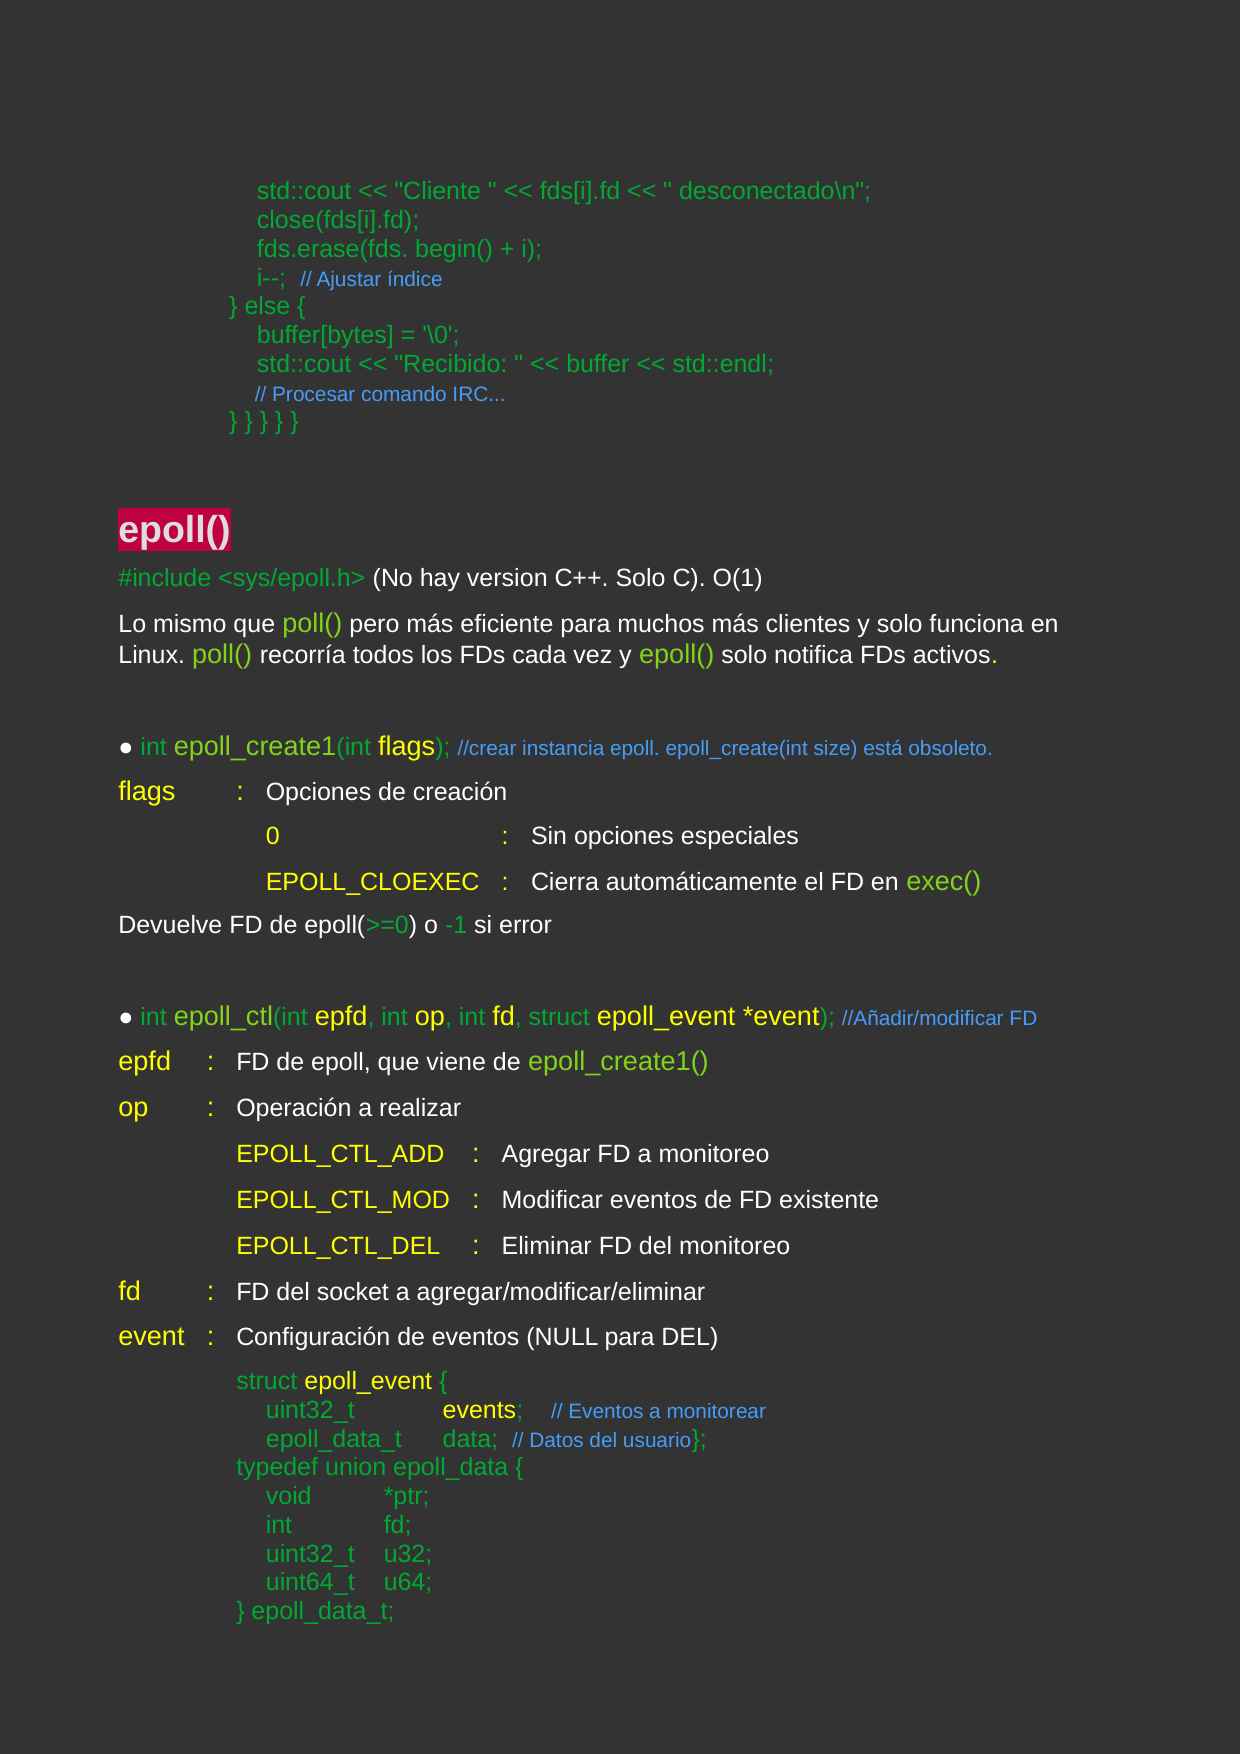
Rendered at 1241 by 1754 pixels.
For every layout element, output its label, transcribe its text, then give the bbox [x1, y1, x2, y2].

text fd : FD del socket a agregar/modificar/eliminar [118, 1274, 1122, 1306]
text EPOLL_CTL_MOD : Modificar eventos de FD existente [118, 1183, 1122, 1214]
text epfd : FD de epoll, que viene de epoll_create1() [118, 1045, 1122, 1077]
text Devuelve FD de epoll(>=0) o -1 si error [118, 910, 1122, 939]
text op : Operación a realizar [118, 1091, 1122, 1122]
text 0 : Sin opciones especiales [118, 821, 1122, 850]
text EPOLL_CTL_DEL : Eliminar FD del monitoreo [118, 1229, 1122, 1260]
text EPOLL_CLOEXEC : Cierra automáticamente el FD en exec() [118, 864, 1122, 896]
text ● int epoll_create1(int flags); //crear instancia epoll. epoll_create(int size) está obsoleto. [118, 729, 1122, 761]
text #include <sys/epoll.h> (No hay version C++. Solo C). O(1) [118, 563, 1122, 592]
text flags : Opciones de creación [118, 775, 1122, 807]
text struct epoll_event { uint32_t events; // Eventos a monitorear epoll_data_t data; // Datos del usuario}; typedef union epoll_data { void *ptr; int fd; uint32_t u32; uint64_t u64; } epoll_data_t; [118, 1366, 1122, 1625]
text event : Configuración de eventos (NULL para DEL) [118, 1320, 1122, 1352]
text EPOLL_CTL_ADD : Agregar FD a monitoreo [118, 1137, 1122, 1168]
text ● int epoll_ctl(int epfd, int op, int fd, struct epoll_event *event); //Añadir/modificar FD [118, 999, 1122, 1031]
text std::cout << "Cliente " << fds[i].fd << " desconectado\n"; close(fds[i].fd); fds.erase(fds. begin() + i); i--; // Ajustar índice } else { buffer[bytes] = '\0'; std::cout << "Recibido: " << buffer << std::endl; // Procesar comando IRC... } } } } } [118, 176, 1122, 435]
text Lo mismo que poll() pero más eficiente para muchos más clientes y solo funciona en Linux. poll() recorría todos los FDs cada vez y epoll() solo notifica FDs activos. [118, 607, 1122, 669]
subtitle epoll() [231, 508, 1122, 551]
